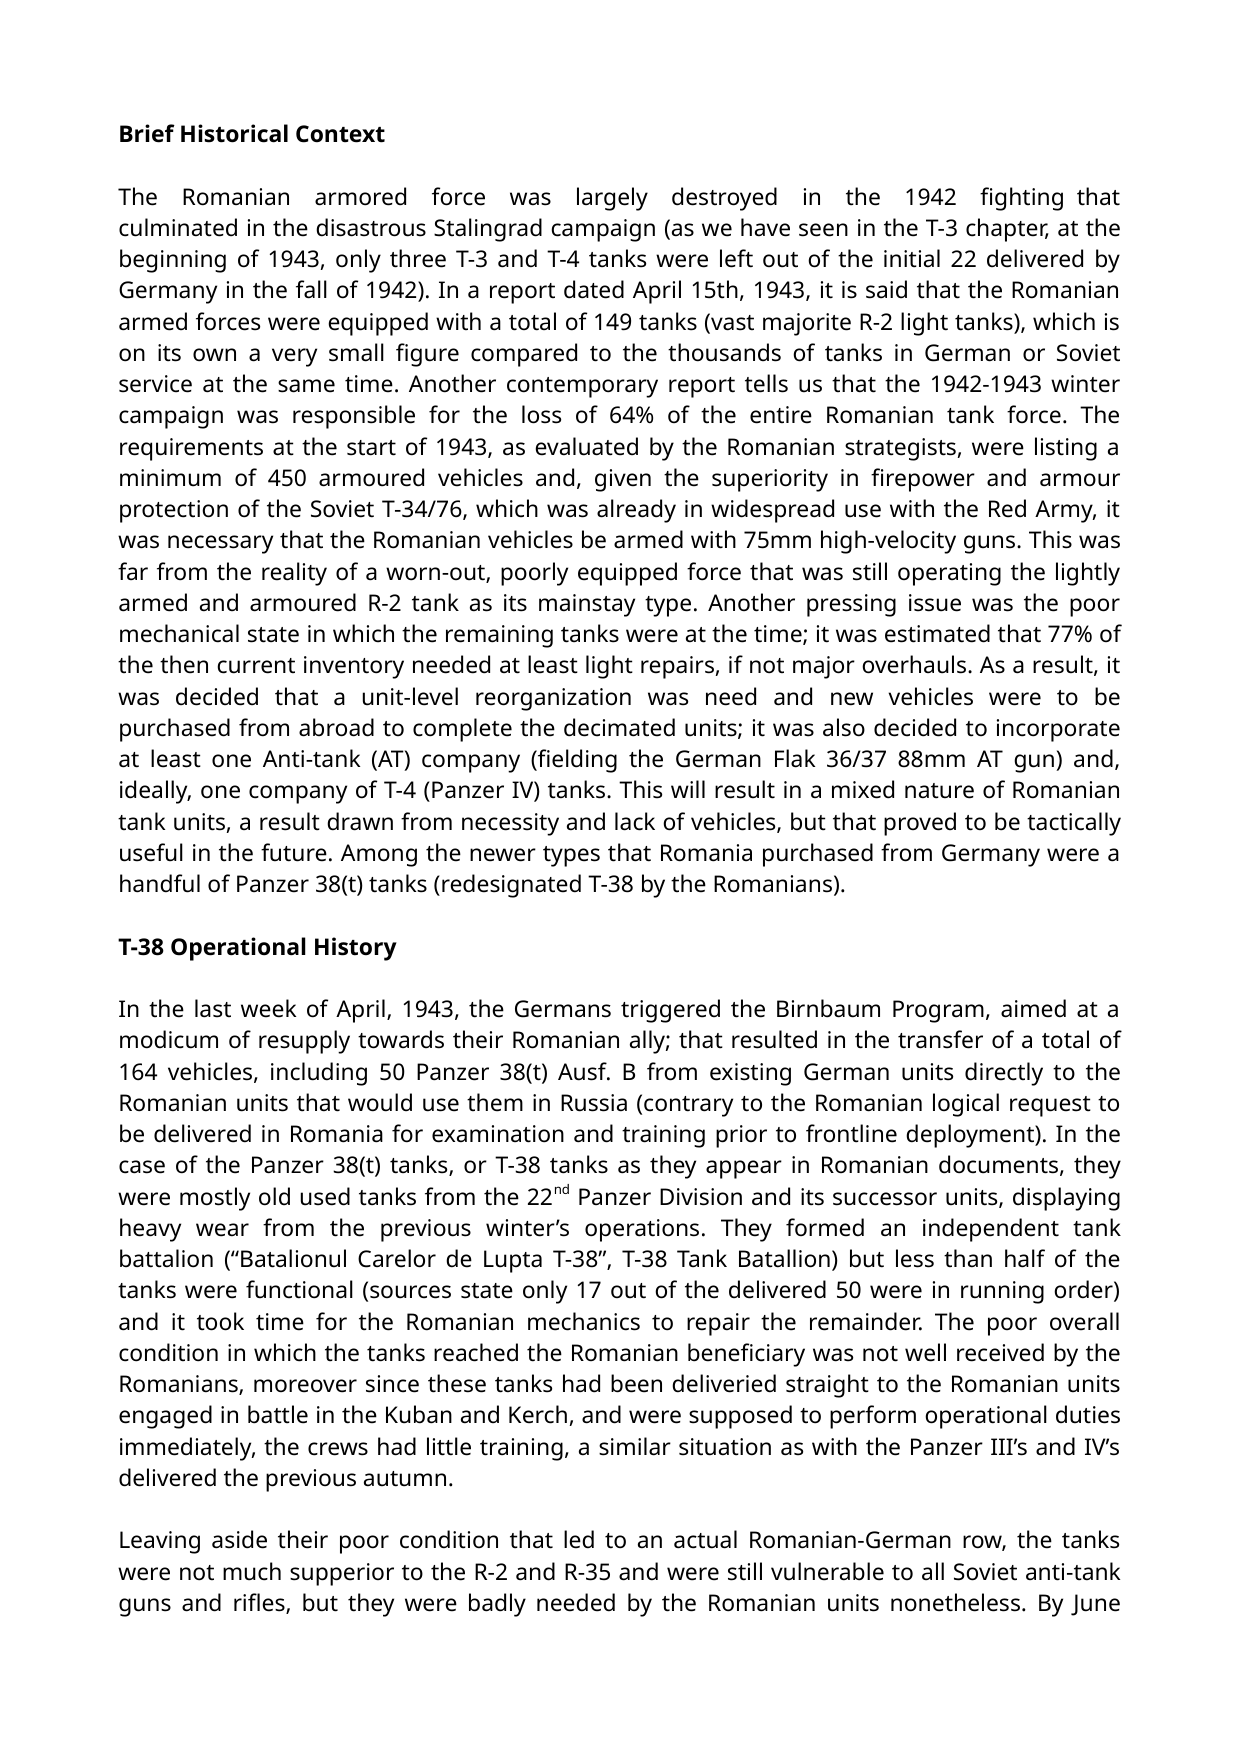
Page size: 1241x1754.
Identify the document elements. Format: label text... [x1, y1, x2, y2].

text Brief Historical Context [118, 118, 1122, 149]
text Leaving aside their poor condition that led to an actual Romanian-German row, the tanks were not much supperior to the R-2 and R-35 and were still vulnerable to all Soviet anti-tank guns and rifles, but they were badly needed by the Romanian units nonetheless. By June [118, 1524, 1122, 1618]
text T-38 Operational History [118, 931, 1122, 962]
text The Romanian armored force was largely destroyed in the 1942 fighting that culminated in the disastrous Stalingrad campaign (as we have seen in the T-3 chapter, at the beginning of 1943, only three T-3 and T-4 tanks were left out of the initial 22 delivered by Germany in the fall of 1942). In a report dated April 15th, 1943, it is said that the Romanian armed forces were equipped with a total of 149 tanks (vast majorite R-2 light tanks), which is on its own a very small figure compared to the thousands of tanks in German or Soviet service at the same time. Another contemporary report tells us that the 1942-1943 winter campaign was responsible for the loss of 64% of the entire Romanian tank force. The requirements at the start of 1943, as evaluated by the Romanian strategists, were listing a minimum of 450 armoured vehicles and, given the superiority in firepower and armour protection of the Soviet T-34/76, which was already in widespread use with the Red Army, it was necessary that the Romanian vehicles be armed with 75mm high-velocity guns. This was far from the reality of a worn-out, poorly equipped force that was still operating the lightly armed and armoured R-2 tank as its mainstay type. Another pressing issue was the poor mechanical state in which the remaining tanks were at the time; it was estimated that 77% of the then current inventory needed at least light repairs, if not major overhauls. As a result, it was decided that a unit-level reorganization was need and new vehicles were to be purchased from abroad to complete the decimated units; it was also decided to incorporate at least one Anti-tank (AT) company (fielding the German Flak 36/37 88mm AT gun) and, ideally, one company of T-4 (Panzer IV) tanks. This will result in a mixed nature of Romanian tank units, a result drawn from necessity and lack of vehicles, but that proved to be tactically useful in the future. Among the newer types that Romania purchased from Germany were a handful of Panzer 38(t) tanks (redesignated T-38 by the Romanians). [118, 181, 1122, 899]
text In the last week of April, 1943, the Germans triggered the Birnbaum Program, aimed at a modicum of resupply towards their Romanian ally; that resulted in the transfer of a total of 164 vehicles, including 50 Panzer 38(t) Ausf. B from existing German units directly to the Romanian units that would use them in Russia (contrary to the Romanian logical request to be delivered in Romania for examination and training prior to frontline deployment). In the case of the Panzer 38(t) tanks, or T-38 tanks as they appear in Romanian documents, they were mostly old used tanks from the 22nd Panzer Division and its successor units, displaying heavy wear from the previous winter’s operations. They formed an independent tank battalion (“Batalionul Carelor de Lupta T-38”, T-38 Tank Batallion) but less than half of the tanks were functional (sources state only 17 out of the delivered 50 were in running order) and it took time for the Romanian mechanics to repair the remainder. The poor overall condition in which the tanks reached the Romanian beneficiary was not well received by the Romanians, moreover since these tanks had been deliveried straight to the Romanian units engaged in battle in the Kuban and Kerch, and were supposed to perform operational duties immediately, the crews had little training, a similar situation as with the Panzer III’s and IV’s delivered the previous autumn. [118, 993, 1122, 1493]
